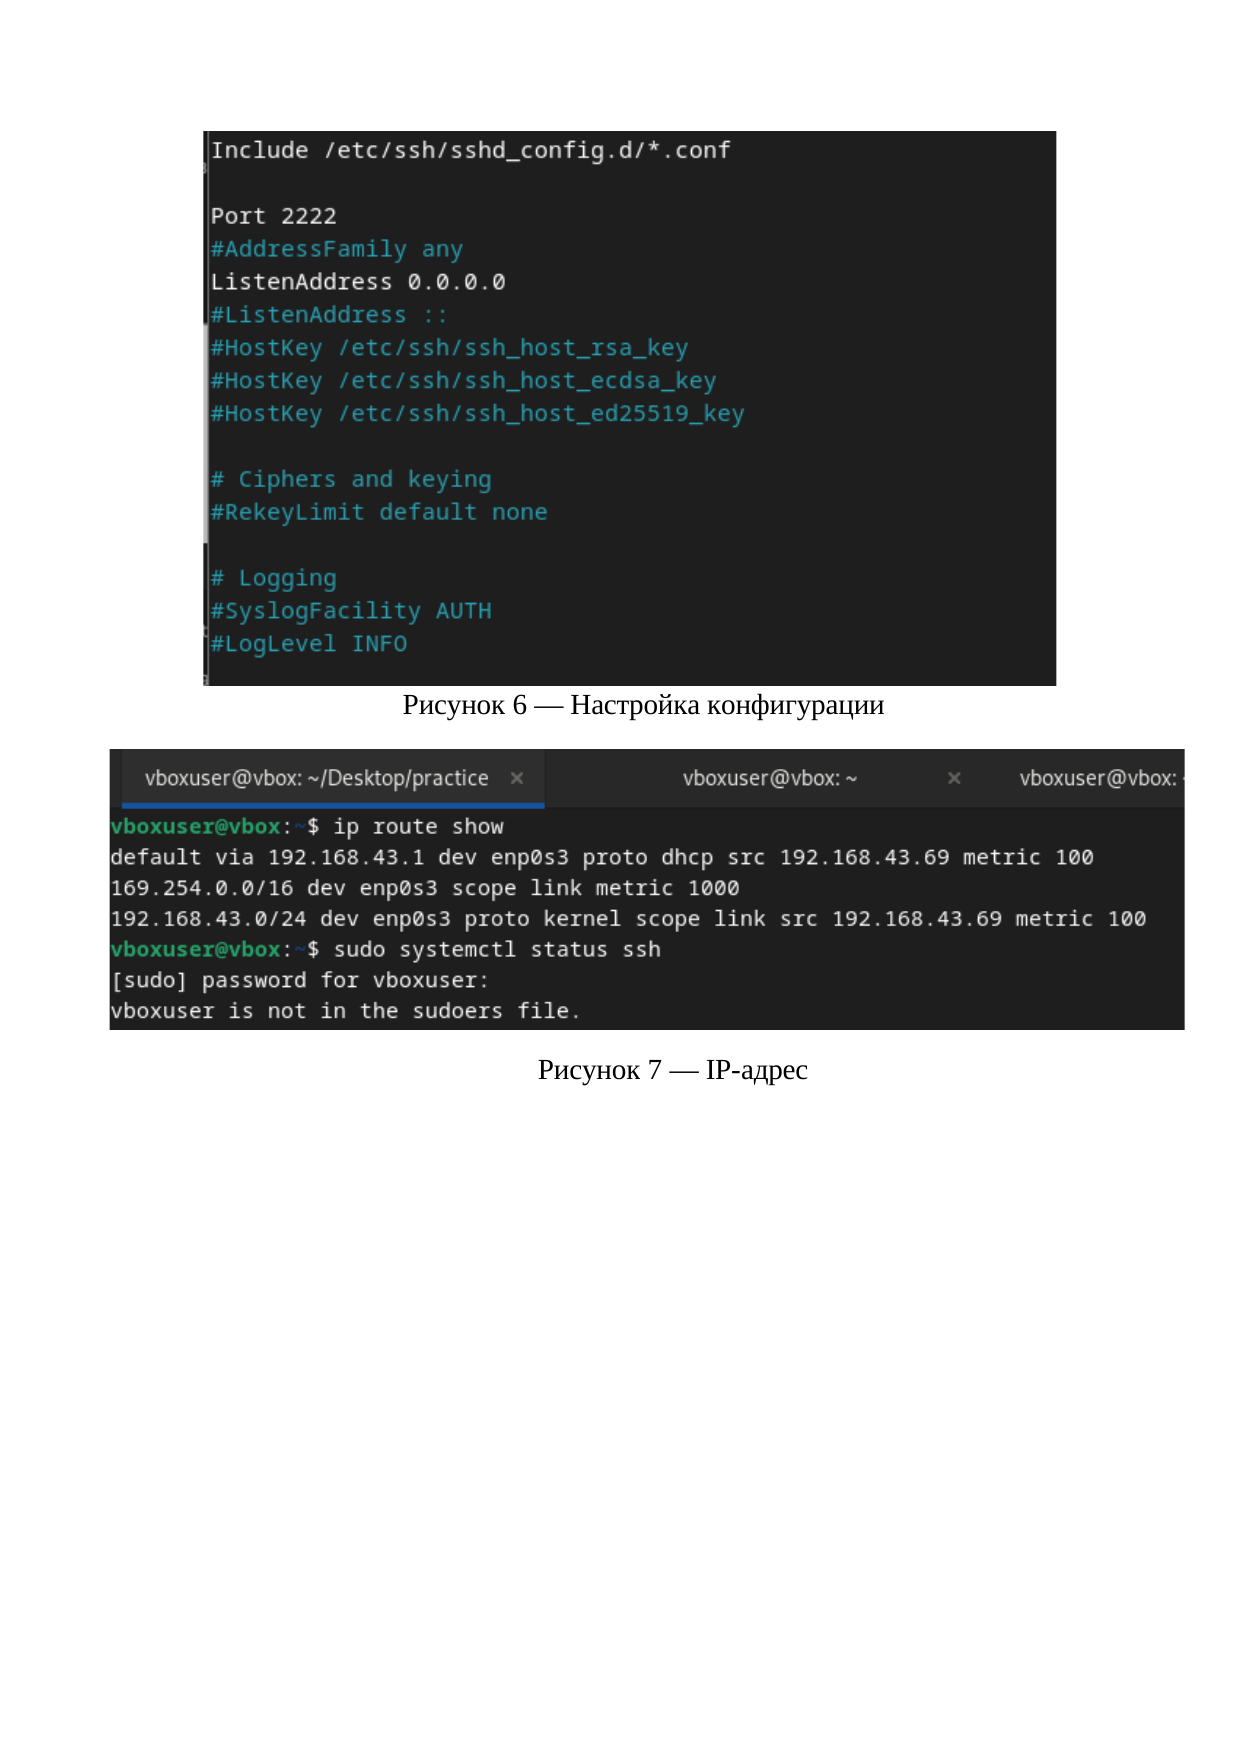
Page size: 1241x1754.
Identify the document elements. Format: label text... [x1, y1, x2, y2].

text [133, 742, 1154, 749]
picture [109, 749, 1185, 1030]
text Рисунок 7 — IP-адрес [133, 1030, 1154, 1085]
picture [203, 131, 1057, 686]
text Рисунок 6 — Настройка конфигурации [133, 110, 1154, 721]
